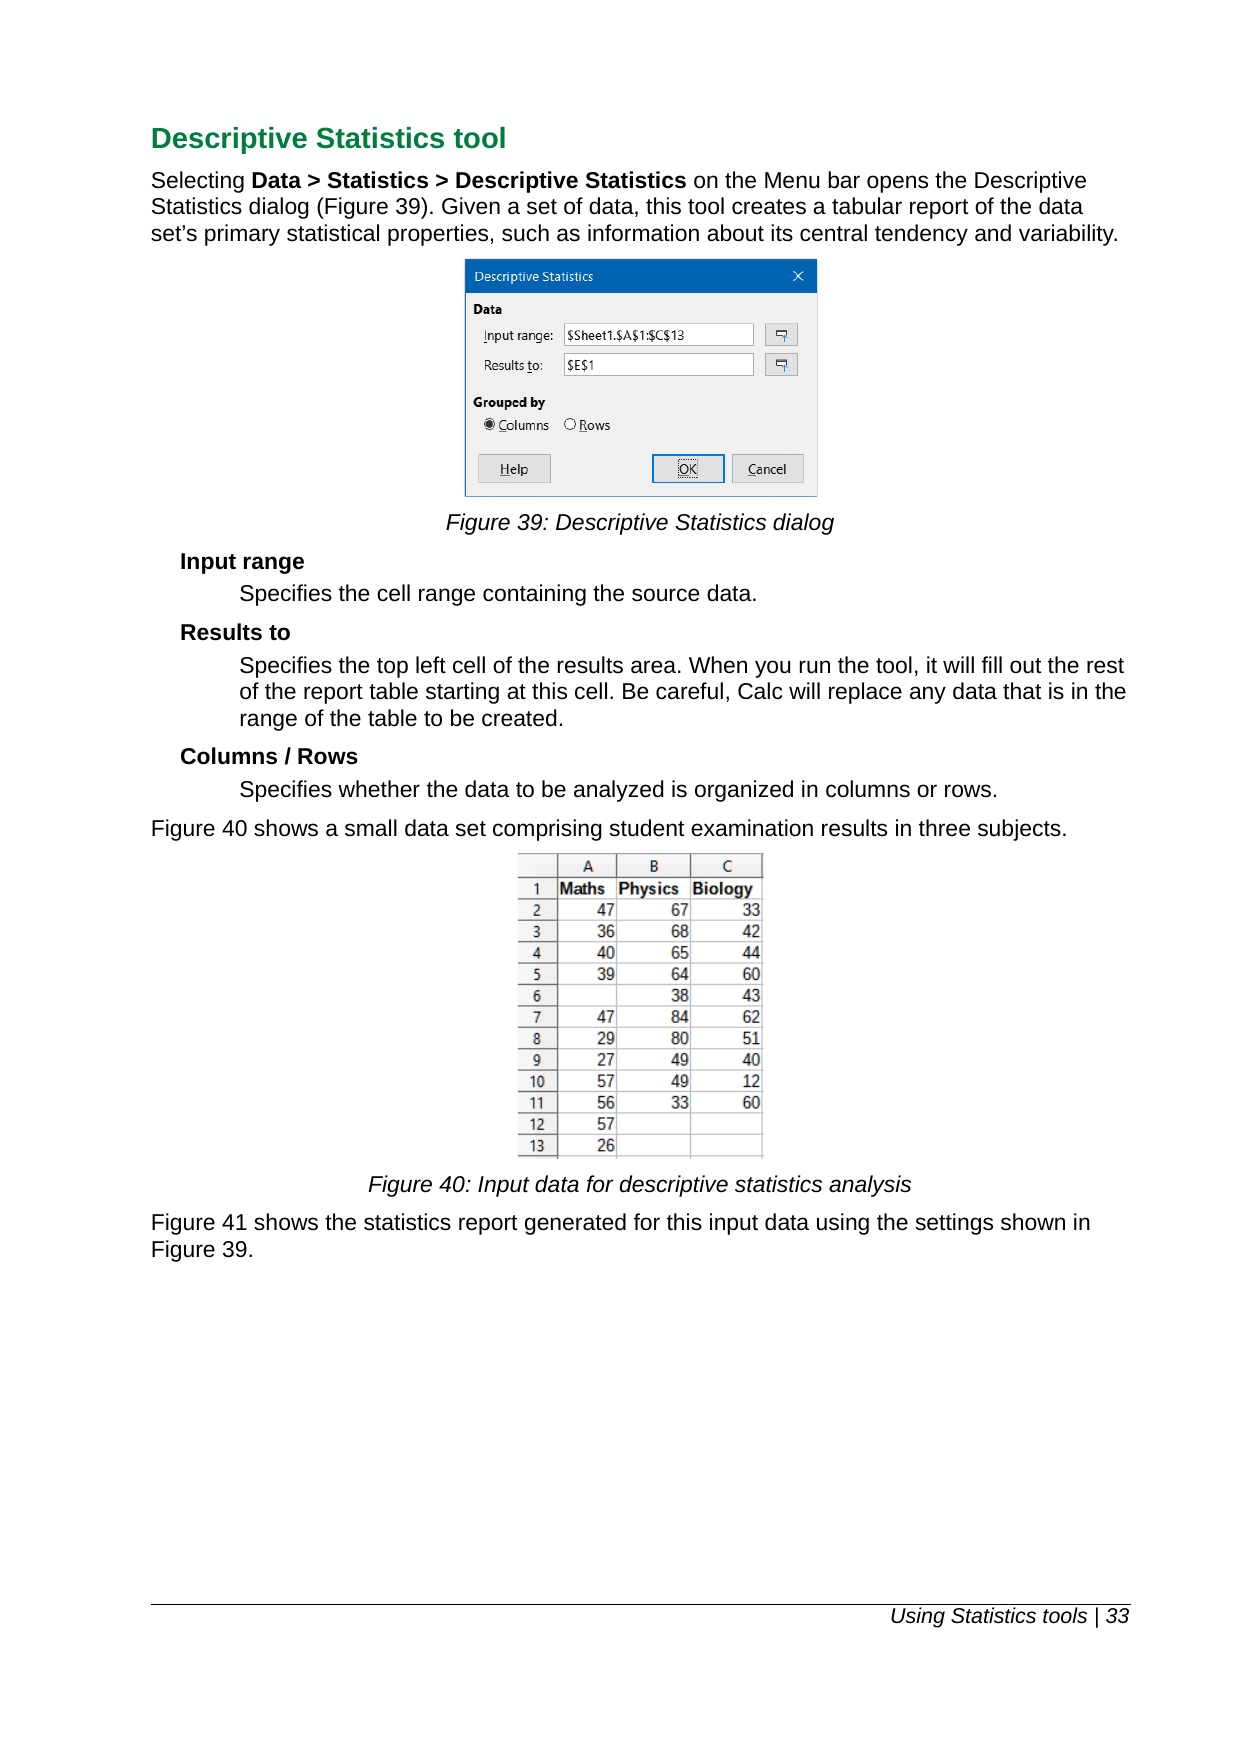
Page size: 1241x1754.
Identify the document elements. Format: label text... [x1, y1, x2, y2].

text Figure 41 shows the statistics report generated for this input data using the settings shown in Figure 39. [151, 1209, 1131, 1262]
picture [464, 258, 818, 497]
text Results to [180, 619, 1131, 646]
picture [517, 853, 764, 1159]
text Figure 39: Descriptive Statistics dialog [445, 509, 836, 535]
text Input range [180, 548, 1131, 574]
text Specifies the cell range containing the source data. [239, 580, 1131, 607]
text Specifies the top left cell of the results area. When you run the tool, it will fill out the rest of the report table starting at this cell. Be careful, Calc will replace any data that is in the range of the table to be created. [239, 652, 1131, 731]
text Selecting Data > Statistics > Descriptive Statistics on the Menu bar opens the Descriptive Statistics dialog (Figure 39). Given a set of data, this tool creates a tabular report of the data set’s primary statistical properties, such as information about its central tendency and variability. [151, 167, 1131, 246]
text Figure 40 shows a small data set comprising student examination results in three subjects. [151, 815, 1131, 841]
text Specifies whether the data to be analyzed is organized in columns or rows. [239, 776, 1131, 802]
subtitle Descriptive Statistics tool [151, 121, 1131, 154]
text Figure 40: Input data for descriptive statistics analysis [368, 1171, 914, 1197]
text Columns / Rows [180, 743, 1131, 770]
